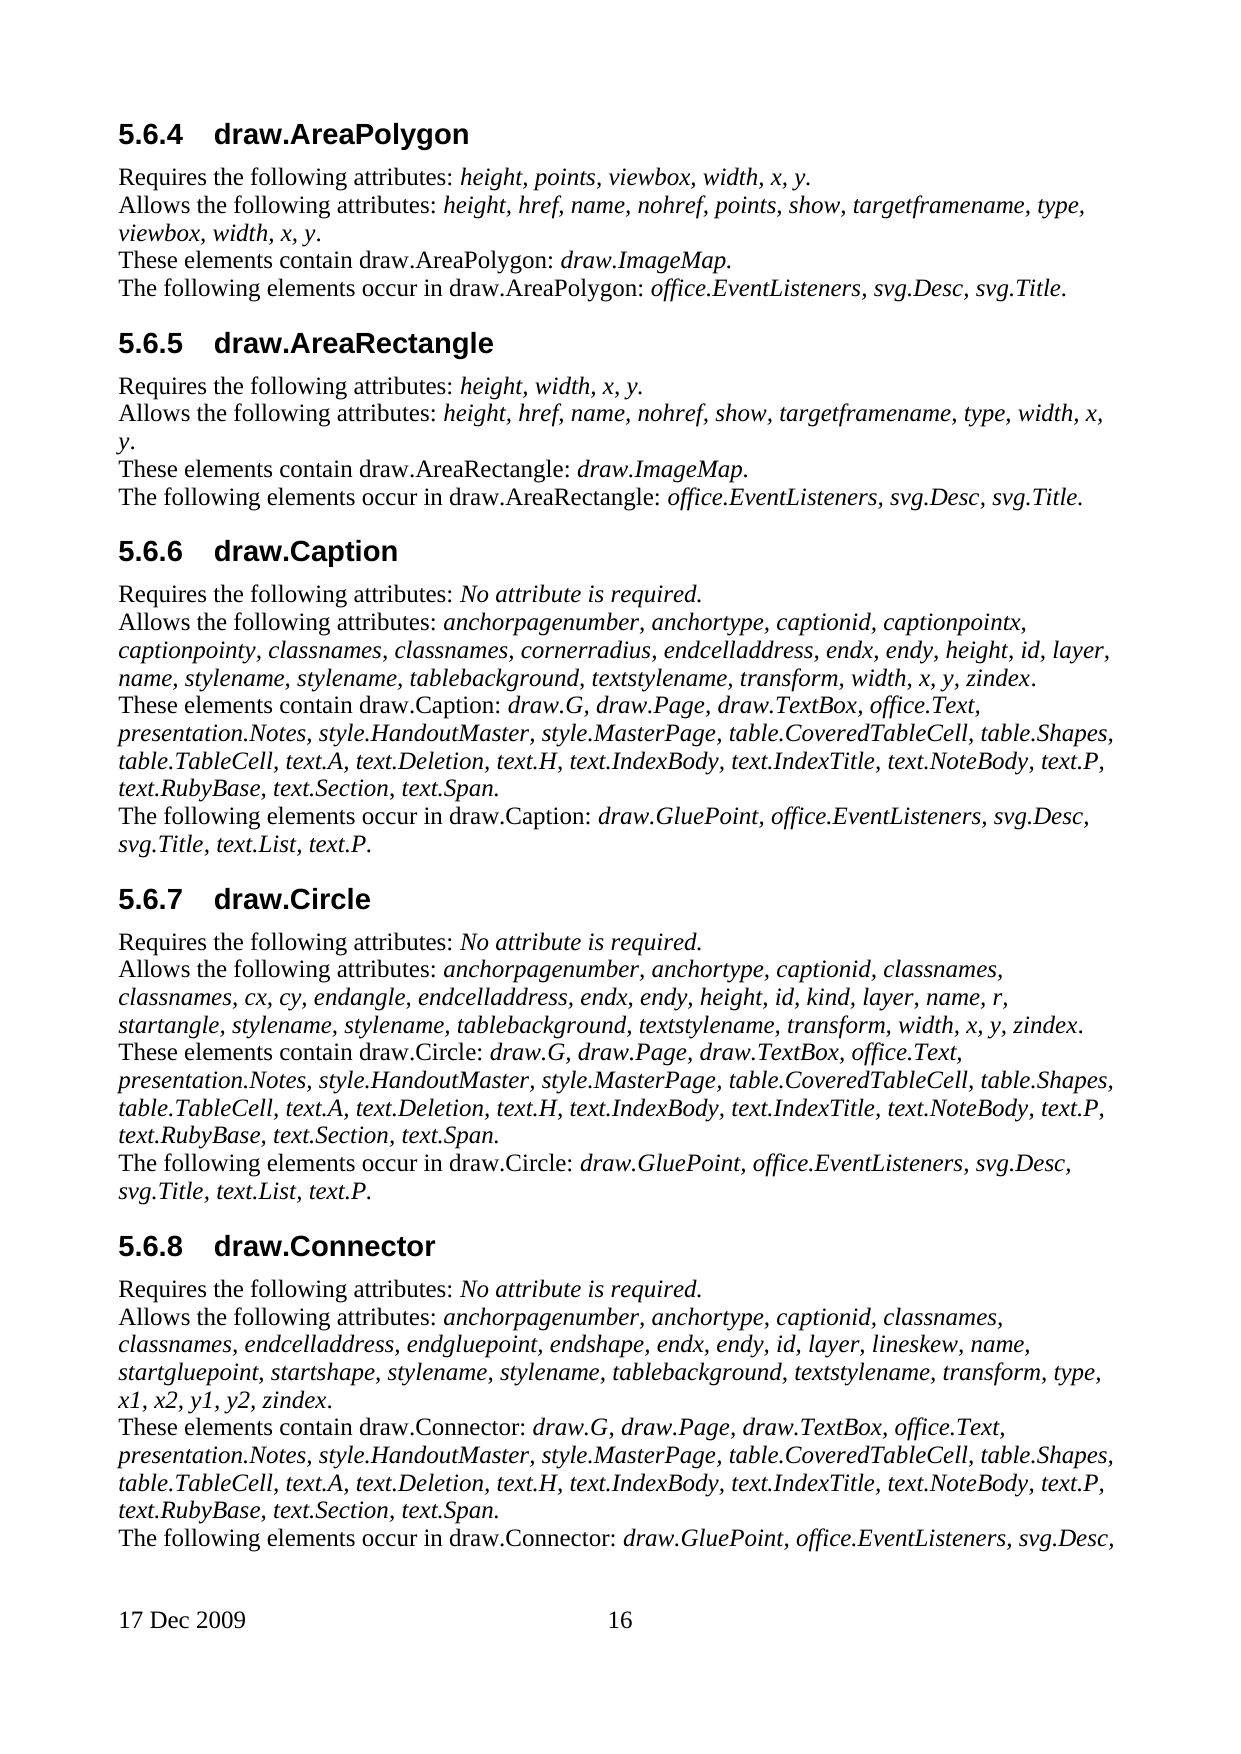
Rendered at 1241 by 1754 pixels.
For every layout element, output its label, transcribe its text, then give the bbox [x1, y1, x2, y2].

subtitle draw.Circle [118, 883, 1122, 915]
text Requires the following attributes: No attribute is required. [118, 581, 1122, 608]
text These elements contain draw.AreaRectangle: draw.ImageMap. [118, 455, 1122, 483]
text The following elements occur in draw.AreaPolygon: office.EventListeners, svg.Desc, svg.Title. [118, 274, 1122, 302]
subtitle draw.Caption [118, 535, 1122, 568]
text These elements contain draw.Circle: draw.G, draw.Page, draw.TextBox, office.Text, presentation.Notes, style.HandoutMaster, style.MasterPage, table.CoveredTableCell, table.Shapes, table.TableCell, text.A, text.Deletion, text.H, text.IndexBody, text.IndexTitle, text.NoteBody, text.P, text.RubyBase, text.Section, text.Span. [118, 1038, 1122, 1149]
text The following elements occur in draw.Connector: draw.GluePoint, office.EventListeners, svg.Desc, [118, 1524, 1122, 1552]
text Requires the following attributes: No attribute is required. [118, 928, 1122, 955]
text Allows the following attributes: anchorpagenumber, anchortype, captionid, classnames, classnames, endcelladdress, endgluepoint, endshape, endx, endy, id, layer, lineskew, name, startgluepoint, startshape, stylename, stylename, tablebackground, textstylename, transform, type, x1, x2, y1, y2, zindex. [118, 1303, 1122, 1413]
text These elements contain draw.AreaPolygon: draw.ImageMap. [118, 246, 1122, 274]
text The following elements occur in draw.Caption: draw.GluePoint, office.EventListeners, svg.Desc, svg.Title, text.List, text.P. [118, 802, 1122, 858]
text These elements contain draw.Connector: draw.G, draw.Page, draw.TextBox, office.Text, presentation.Notes, style.HandoutMaster, style.MasterPage, table.CoveredTableCell, table.Shapes, table.TableCell, text.A, text.Deletion, text.H, text.IndexBody, text.IndexTitle, text.NoteBody, text.P, text.RubyBase, text.Section, text.Span. [118, 1413, 1122, 1524]
text The following elements occur in draw.AreaRectangle: office.EventListeners, svg.Desc, svg.Title. [118, 483, 1122, 510]
text Allows the following attributes: height, href, name, nohref, show, targetframename, type, width, x, y. [118, 399, 1122, 455]
text Requires the following attributes: No attribute is required. [118, 1275, 1122, 1303]
text Allows the following attributes: anchorpagenumber, anchortype, captionid, classnames, classnames, cx, cy, endangle, endcelladdress, endx, endy, height, id, kind, layer, name, r, startangle, stylename, stylename, tablebackground, textstylename, transform, width, x, y, zindex. [118, 955, 1122, 1038]
text Allows the following attributes: anchorpagenumber, anchortype, captionid, captionpointx, captionpointy, classnames, classnames, cornerradius, endcelladdress, endx, endy, height, id, layer, name, stylename, stylename, tablebackground, textstylename, transform, width, x, y, zindex. [118, 608, 1122, 691]
text Requires the following attributes: height, width, x, y. [118, 372, 1122, 399]
subtitle draw.Connector [118, 1230, 1122, 1262]
subtitle draw.AreaPolygon [118, 118, 1122, 151]
text Allows the following attributes: height, href, name, nohref, points, show, targetframename, type, viewbox, width, x, y. [118, 191, 1122, 246]
text Requires the following attributes: height, points, viewbox, width, x, y. [118, 163, 1122, 191]
text The following elements occur in draw.Circle: draw.GluePoint, office.EventListeners, svg.Desc, svg.Title, text.List, text.P. [118, 1149, 1122, 1205]
text These elements contain draw.Caption: draw.G, draw.Page, draw.TextBox, office.Text, presentation.Notes, style.HandoutMaster, style.MasterPage, table.CoveredTableCell, table.Shapes, table.TableCell, text.A, text.Deletion, text.H, text.IndexBody, text.IndexTitle, text.NoteBody, text.P, text.RubyBase, text.Section, text.Span. [118, 691, 1122, 802]
subtitle draw.AreaRectangle [118, 327, 1122, 359]
